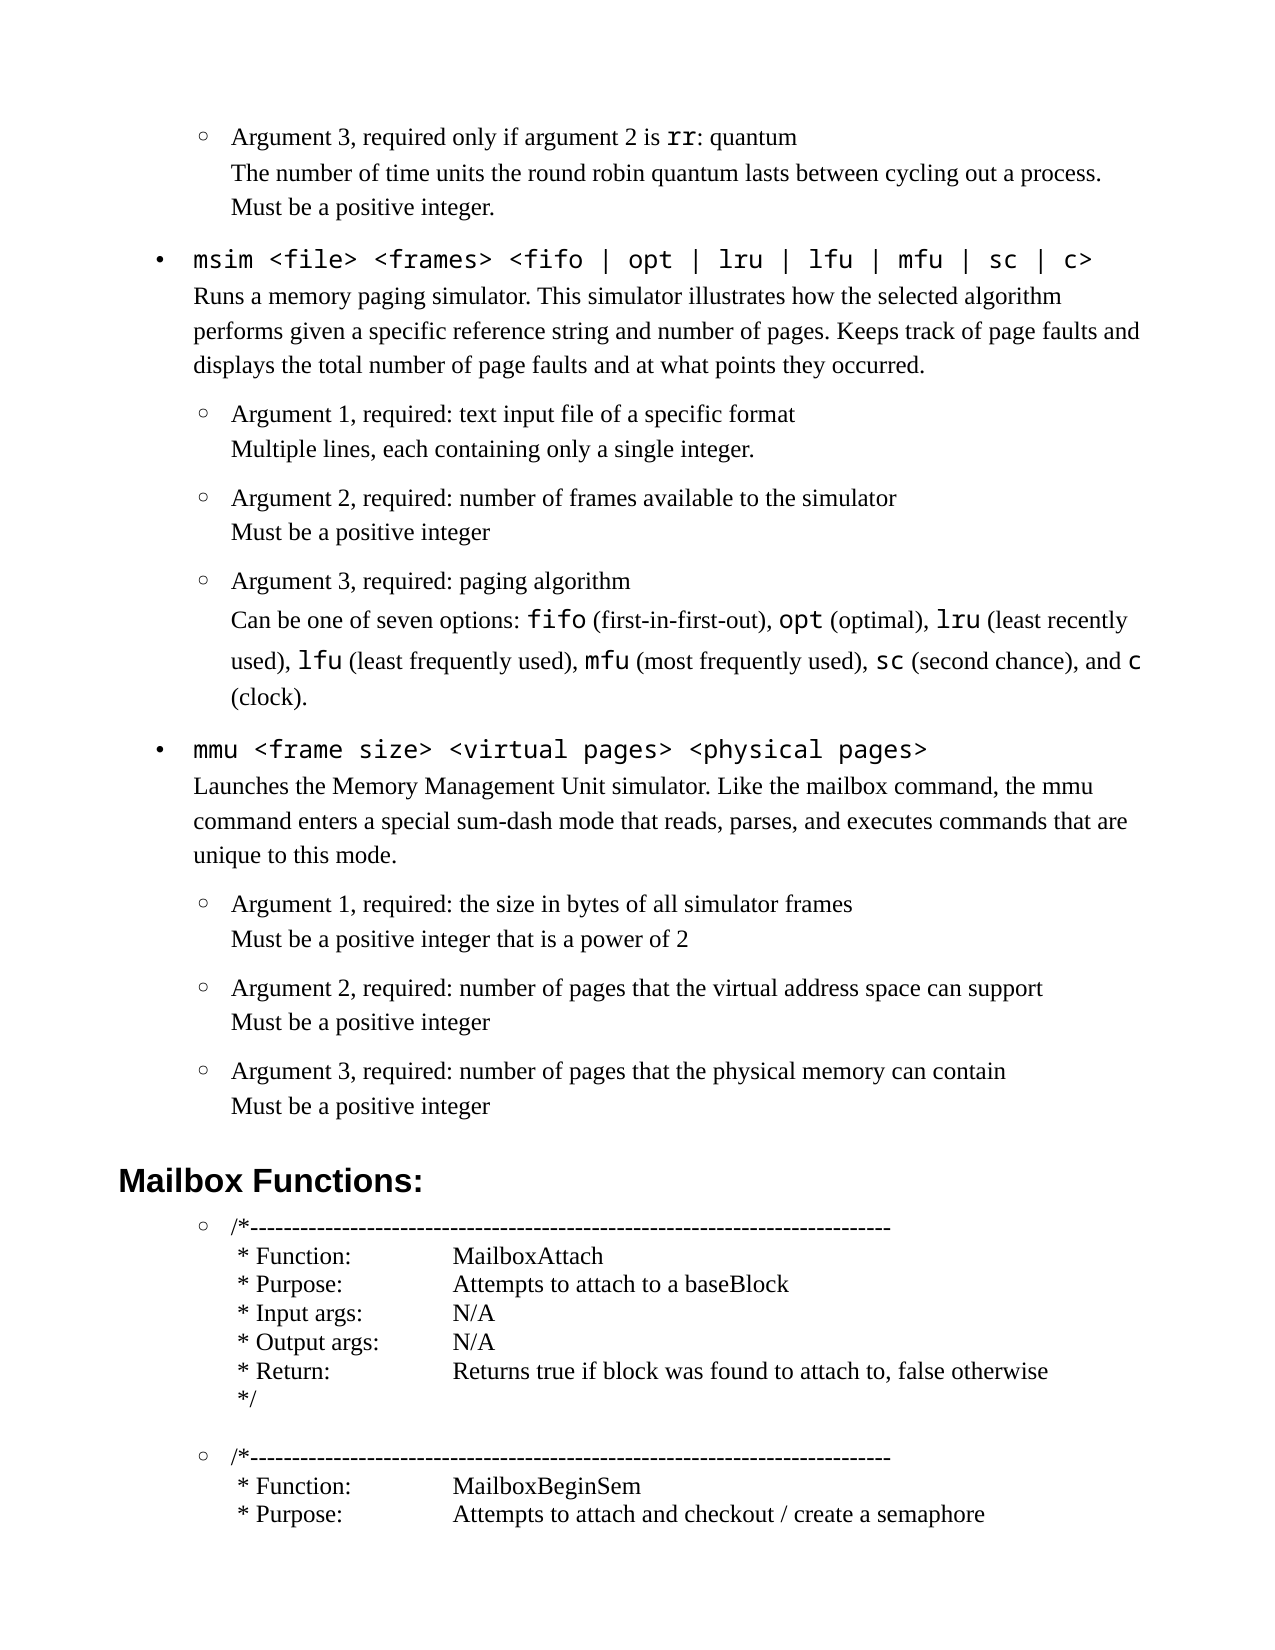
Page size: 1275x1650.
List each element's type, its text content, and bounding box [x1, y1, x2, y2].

list msim <file> <frames> <fifo | opt | lru | lfu | mfu | sc | c> Runs a memory paging simulator. This simulator illustrates how the selected algorithm performs given a specific reference string and number of pages. Keeps track of page faults and displays the total number of page faults and at what points they occurred. [156, 241, 1157, 379]
subtitle Mailbox Functions: [118, 1161, 1157, 1199]
list * Input args: N/A [193, 1298, 1157, 1327]
list Argument 1, required: the size in bytes of all simulator frames Must be a positive integer that is a power of 2 [193, 889, 1157, 953]
list /*----------------------------------------------------------------------------- [193, 1212, 1157, 1241]
list Argument 1, required: text input file of a specific format Multiple lines, each containing only a single integer. [193, 399, 1157, 462]
list */ [193, 1384, 1157, 1413]
list * Output args: N/A [193, 1327, 1157, 1356]
list * Function: MailboxBeginSem [193, 1471, 1157, 1499]
list * Purpose: Attempts to attach to a baseBlock [193, 1269, 1157, 1298]
list Argument 3, required: paging algorithm Can be one of seven options: fifo (first-in-first-out), opt (optimal), lru (least recently used), lfu (least frequently used), mfu (most frequently used), sc (second chance), and c (clock). [193, 566, 1157, 711]
list /*----------------------------------------------------------------------------- [193, 1442, 1157, 1471]
list Argument 3, required: number of pages that the physical memory can contain Must be a positive integer [193, 1056, 1157, 1120]
list mmu <frame size> <virtual pages> <physical pages> Launches the Memory Management Unit simulator. Like the mailbox command, the mmu command enters a special sum-dash mode that reads, parses, and executes commands that are unique to this mode. [156, 732, 1157, 869]
list * Return: Returns true if block was found to attach to, false otherwise [193, 1356, 1157, 1384]
list * Purpose: Attempts to attach and checkout / create a semaphore [193, 1499, 1157, 1528]
list * Function: MailboxAttach [193, 1241, 1157, 1269]
list Argument 3, required only if argument 2 is rr: quantum The number of time units the round robin quantum lasts between cycling out a process. Must be a positive integer. [193, 118, 1157, 221]
list Argument 2, required: number of frames available to the simulator Must be a positive integer [193, 483, 1157, 546]
list Argument 2, required: number of pages that the virtual address space can support Must be a positive integer [193, 973, 1157, 1036]
